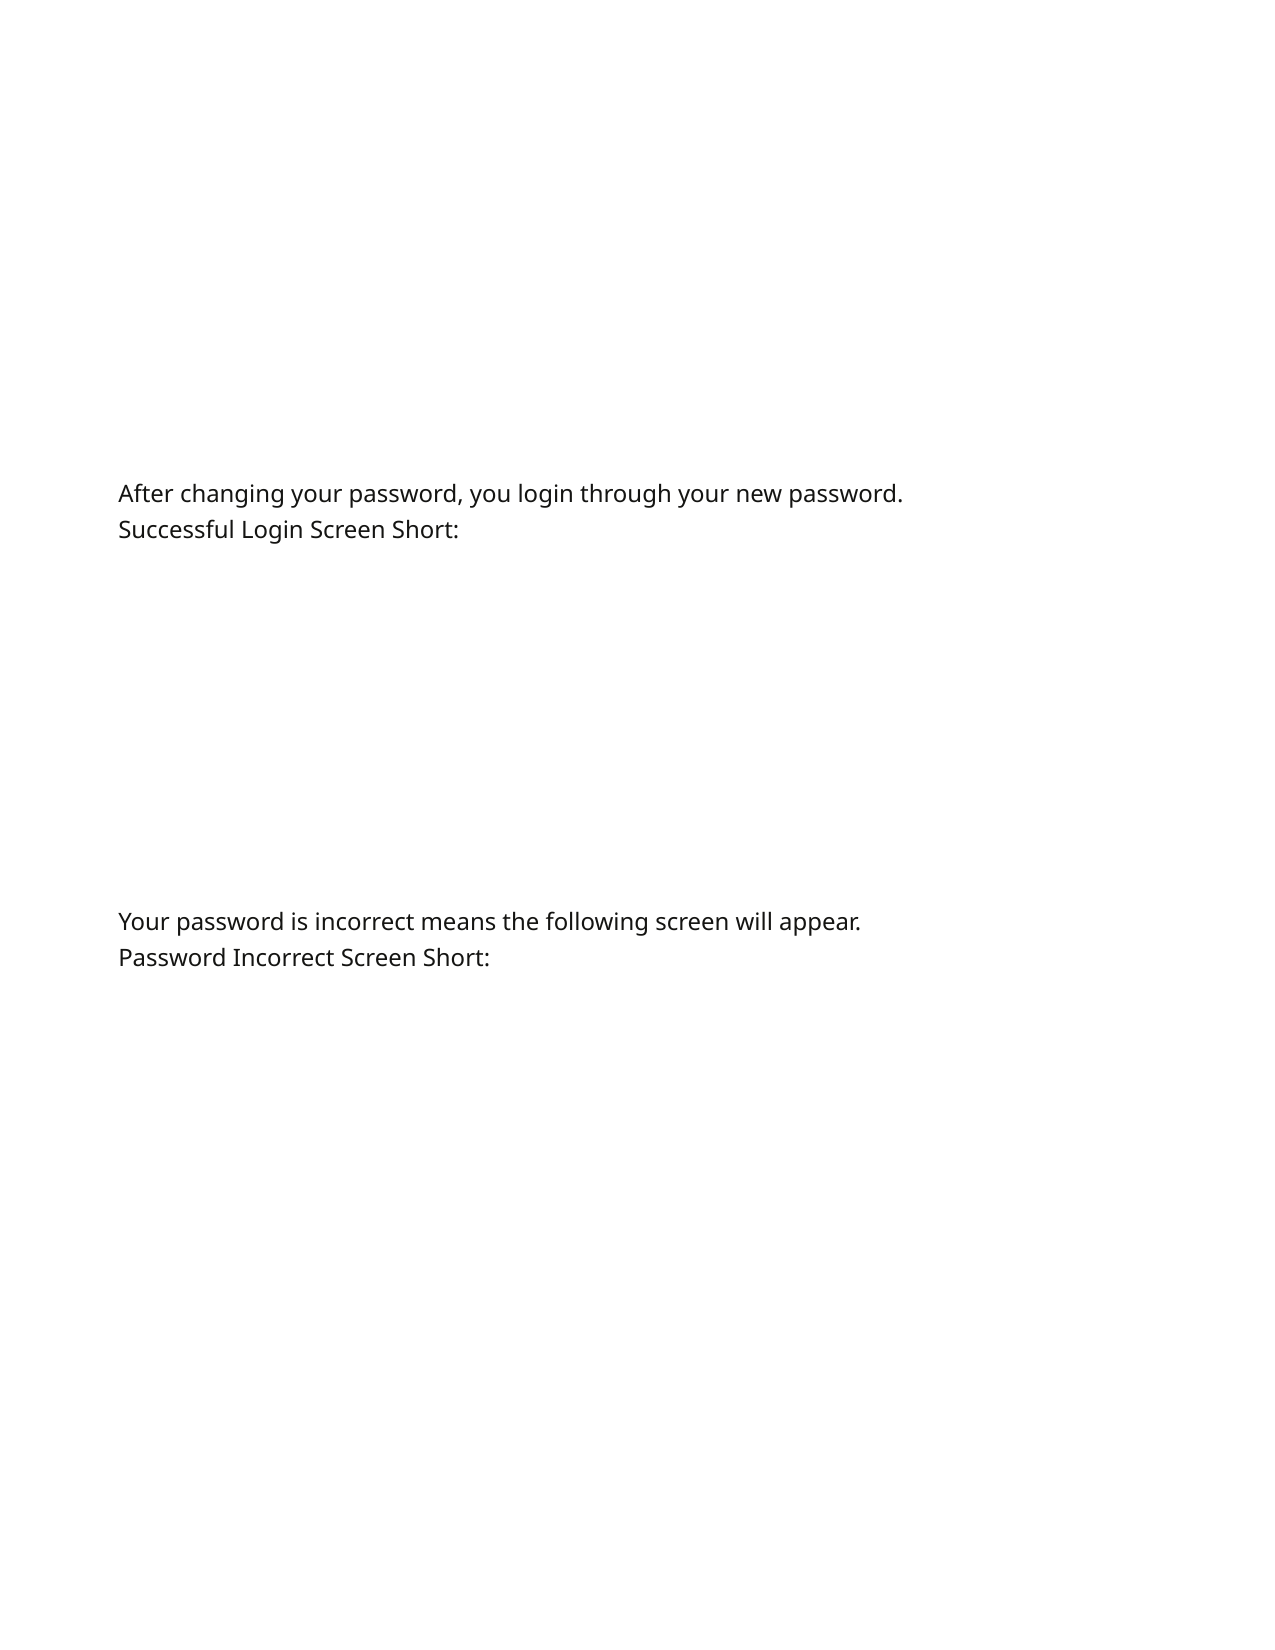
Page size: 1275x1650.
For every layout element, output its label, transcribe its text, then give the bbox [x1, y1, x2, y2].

text After changing your password, you login through your new password. Successful Login Screen Short: Your password is incorrect means the following screen will appear. Password Incorrect Screen Short: [118, 118, 1157, 1328]
